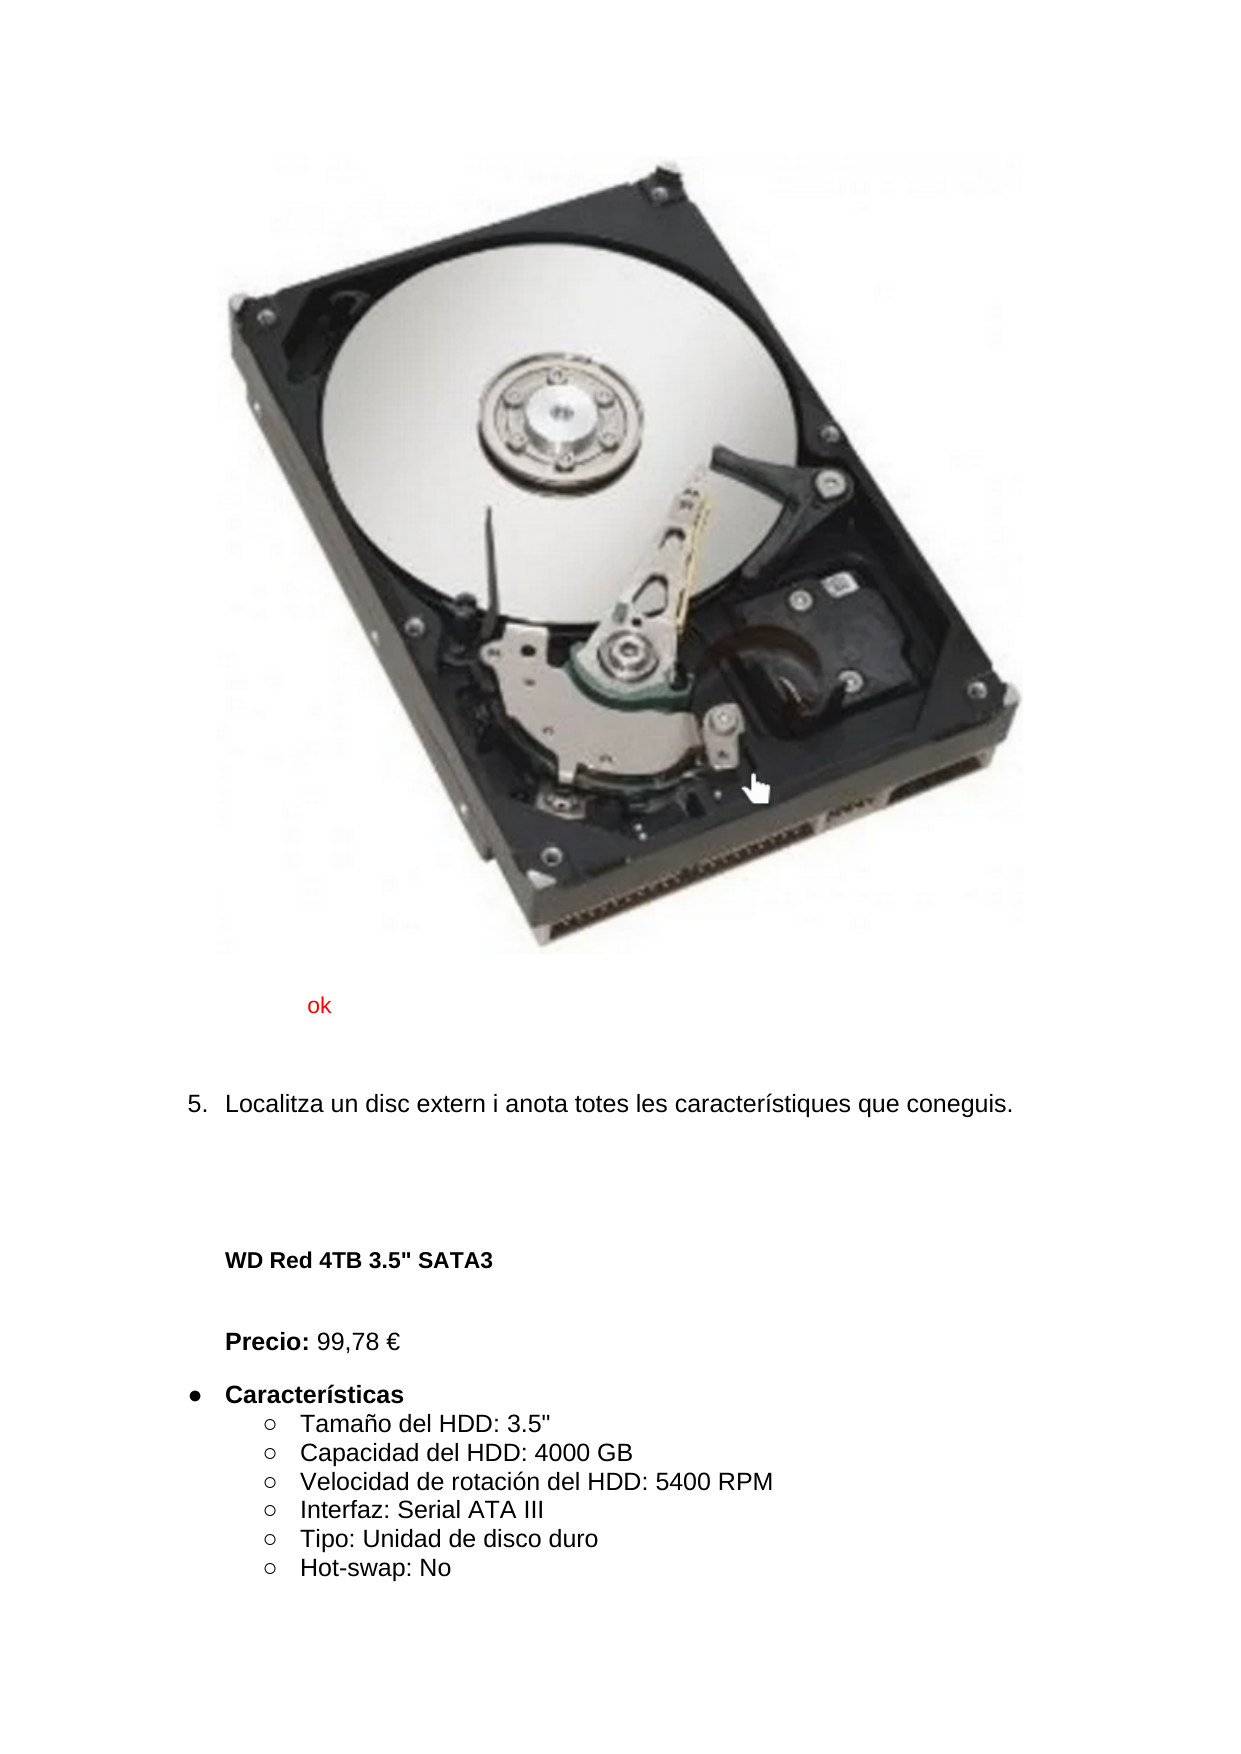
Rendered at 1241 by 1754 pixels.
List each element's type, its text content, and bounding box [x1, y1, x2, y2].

list Hot-swap: No [262, 1553, 1090, 1582]
list Velocidad de rotación del HDD: 5400 RPM [262, 1467, 1090, 1495]
list Localitza un disc extern i anota totes les característiques que coneguis. [187, 1089, 1090, 1118]
list Tipo: Unidad de disco duro [262, 1524, 1090, 1553]
list Características [187, 1380, 1090, 1409]
text ok [225, 990, 1090, 1019]
list Capacidad del HDD: 4000 GB [262, 1438, 1090, 1467]
list Tamaño del HDD: 3.5" [262, 1409, 1090, 1438]
subtitle WD Red 4TB 3.5" SATA3 [225, 1247, 1090, 1273]
text Precio: 99,78 € [225, 1327, 1090, 1355]
list Interfaz: Serial ATA III [262, 1495, 1090, 1524]
